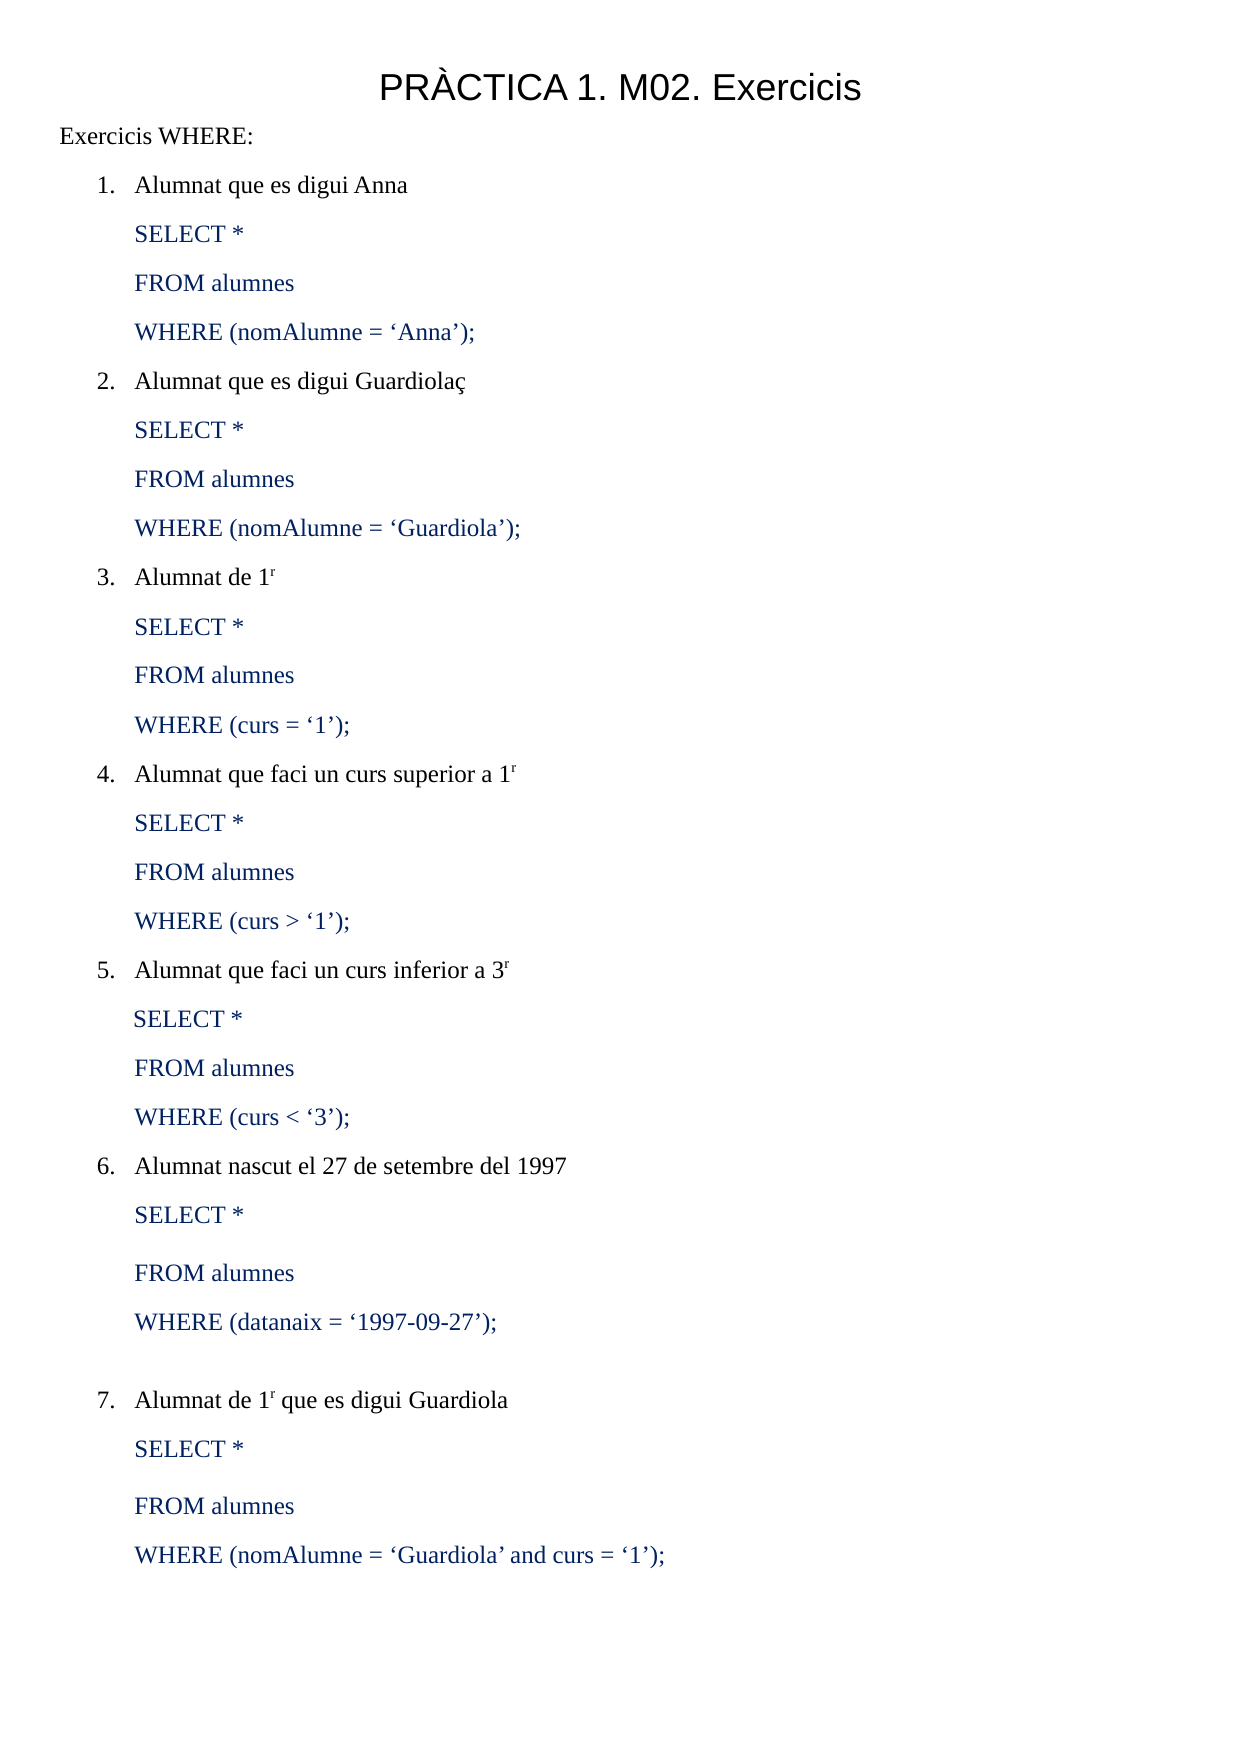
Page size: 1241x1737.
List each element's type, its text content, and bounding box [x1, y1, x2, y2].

list SELECT * [97, 1434, 1181, 1462]
list FROM alumnes [97, 1053, 1181, 1082]
list WHERE (nomAlumne = ‘Anna’); [97, 317, 1181, 346]
list Alumnat que es digui Anna [97, 170, 1181, 199]
list FROM alumnes [97, 1491, 1181, 1520]
list Alumnat de 1r [97, 562, 1181, 591]
list WHERE (nomAlumne = ‘Guardiola’ and curs = ‘1’); [97, 1540, 1181, 1569]
list FROM alumnes [97, 857, 1181, 886]
list Alumnat nascut el 27 de setembre del 1997 [97, 1151, 1181, 1180]
list SELECT * [97, 219, 1181, 248]
list FROM alumnes [97, 268, 1181, 297]
list FROM alumnes [97, 661, 1181, 689]
text SELECT * [59, 1004, 1181, 1033]
subtitle ­PRÀCTICA 1. M02. Exercicis [59, 65, 1181, 108]
list Alumnat que es digui Guardiolaç [97, 366, 1181, 395]
list WHERE (nomAlumne = ‘Guardiola’); [97, 513, 1181, 542]
list SELECT * [97, 1200, 1181, 1229]
list FROM alumnes [97, 1258, 1181, 1287]
list Alumnat de 1r que es digui Guardiola [97, 1385, 1181, 1413]
list WHERE (datanaix = ‘1997-09-27’); [97, 1307, 1181, 1336]
list WHERE (curs = ‘1’); [97, 710, 1181, 738]
list SELECT * [97, 808, 1181, 837]
list Alumnat que faci un curs superior a 1r [97, 759, 1181, 787]
text Exercicis WHERE: [59, 121, 1181, 150]
list SELECT * [97, 612, 1181, 640]
list WHERE (curs > ‘1’); [97, 906, 1181, 935]
list SELECT * [97, 415, 1181, 444]
list FROM alumnes [97, 464, 1181, 493]
list Alumnat que faci un curs inferior a 3r [97, 955, 1181, 984]
list WHERE (curs < ‘3’); [97, 1102, 1181, 1131]
